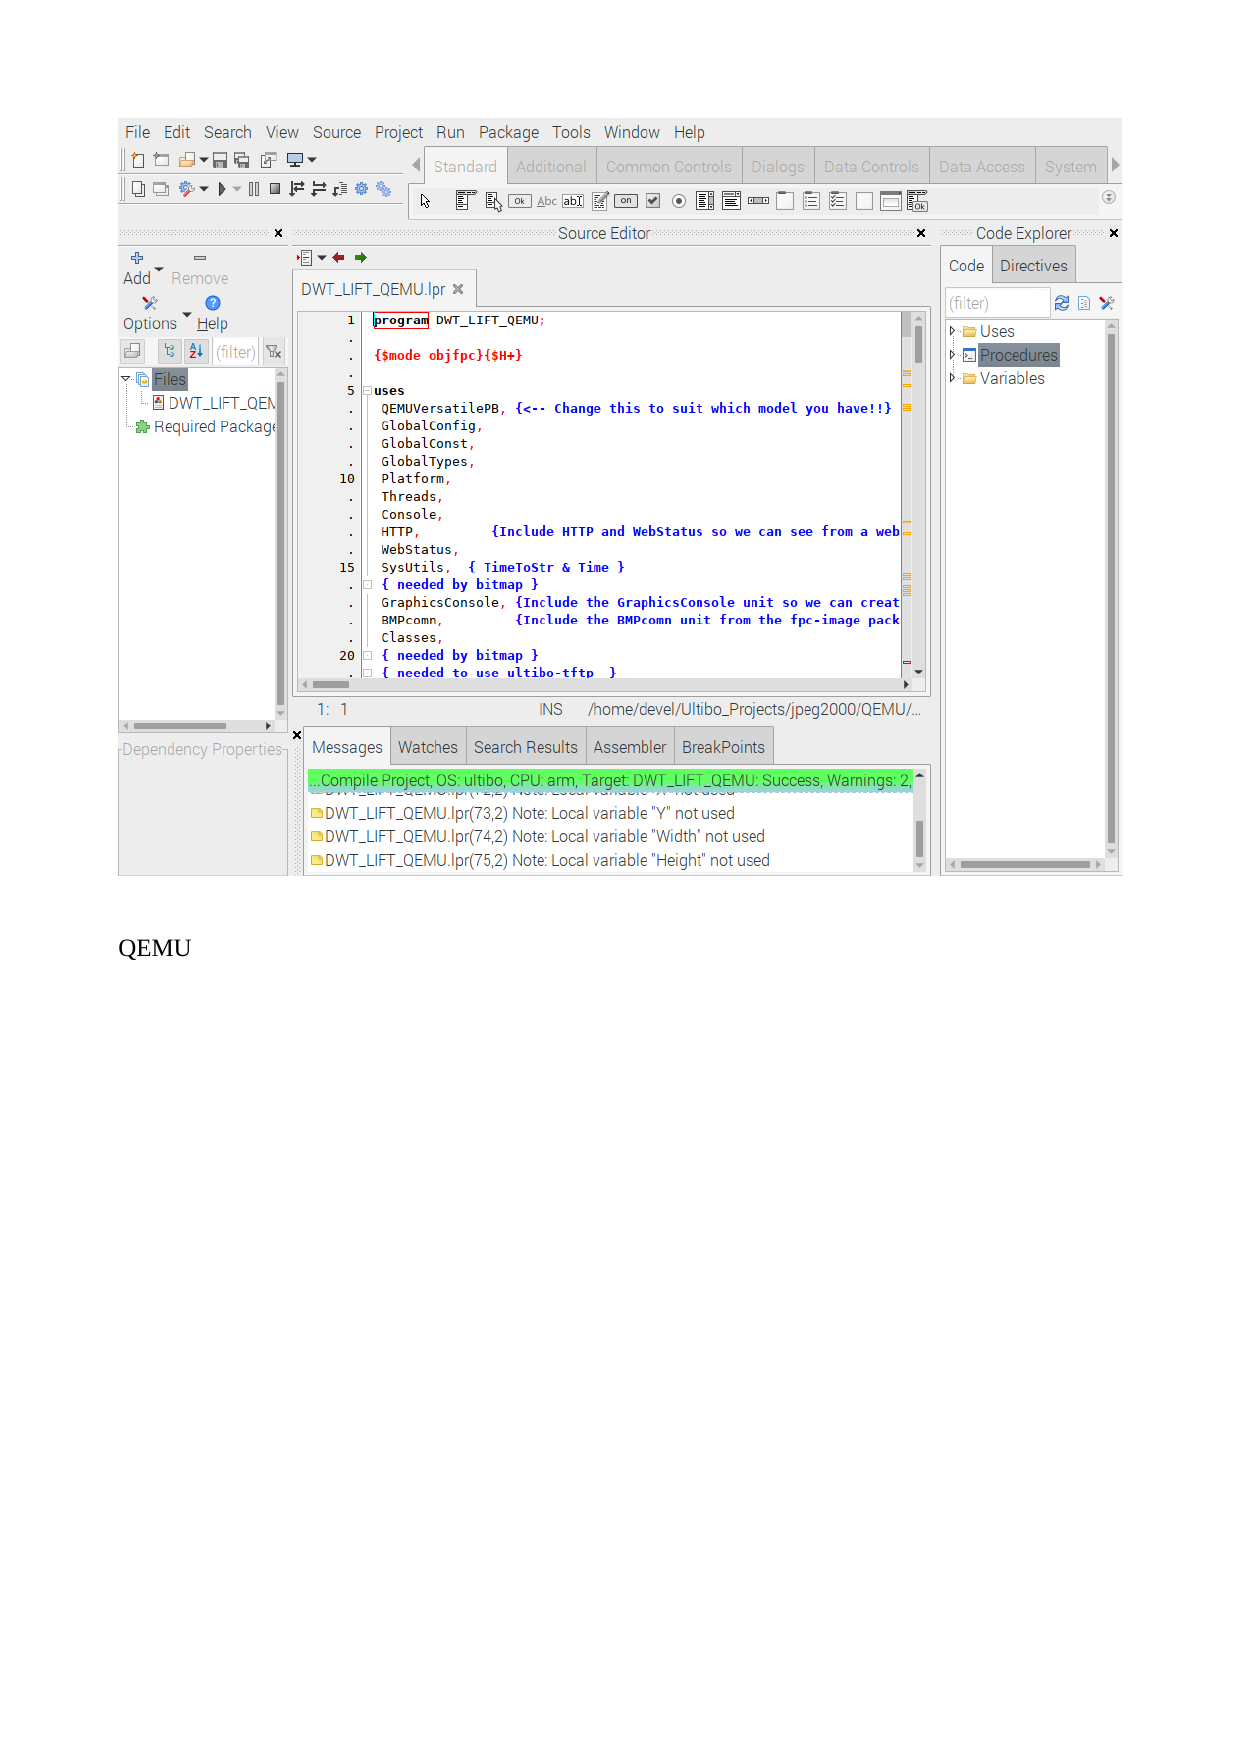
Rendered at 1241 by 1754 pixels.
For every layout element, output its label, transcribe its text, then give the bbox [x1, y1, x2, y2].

text QEMU [118, 933, 1122, 962]
picture [118, 118, 1123, 876]
